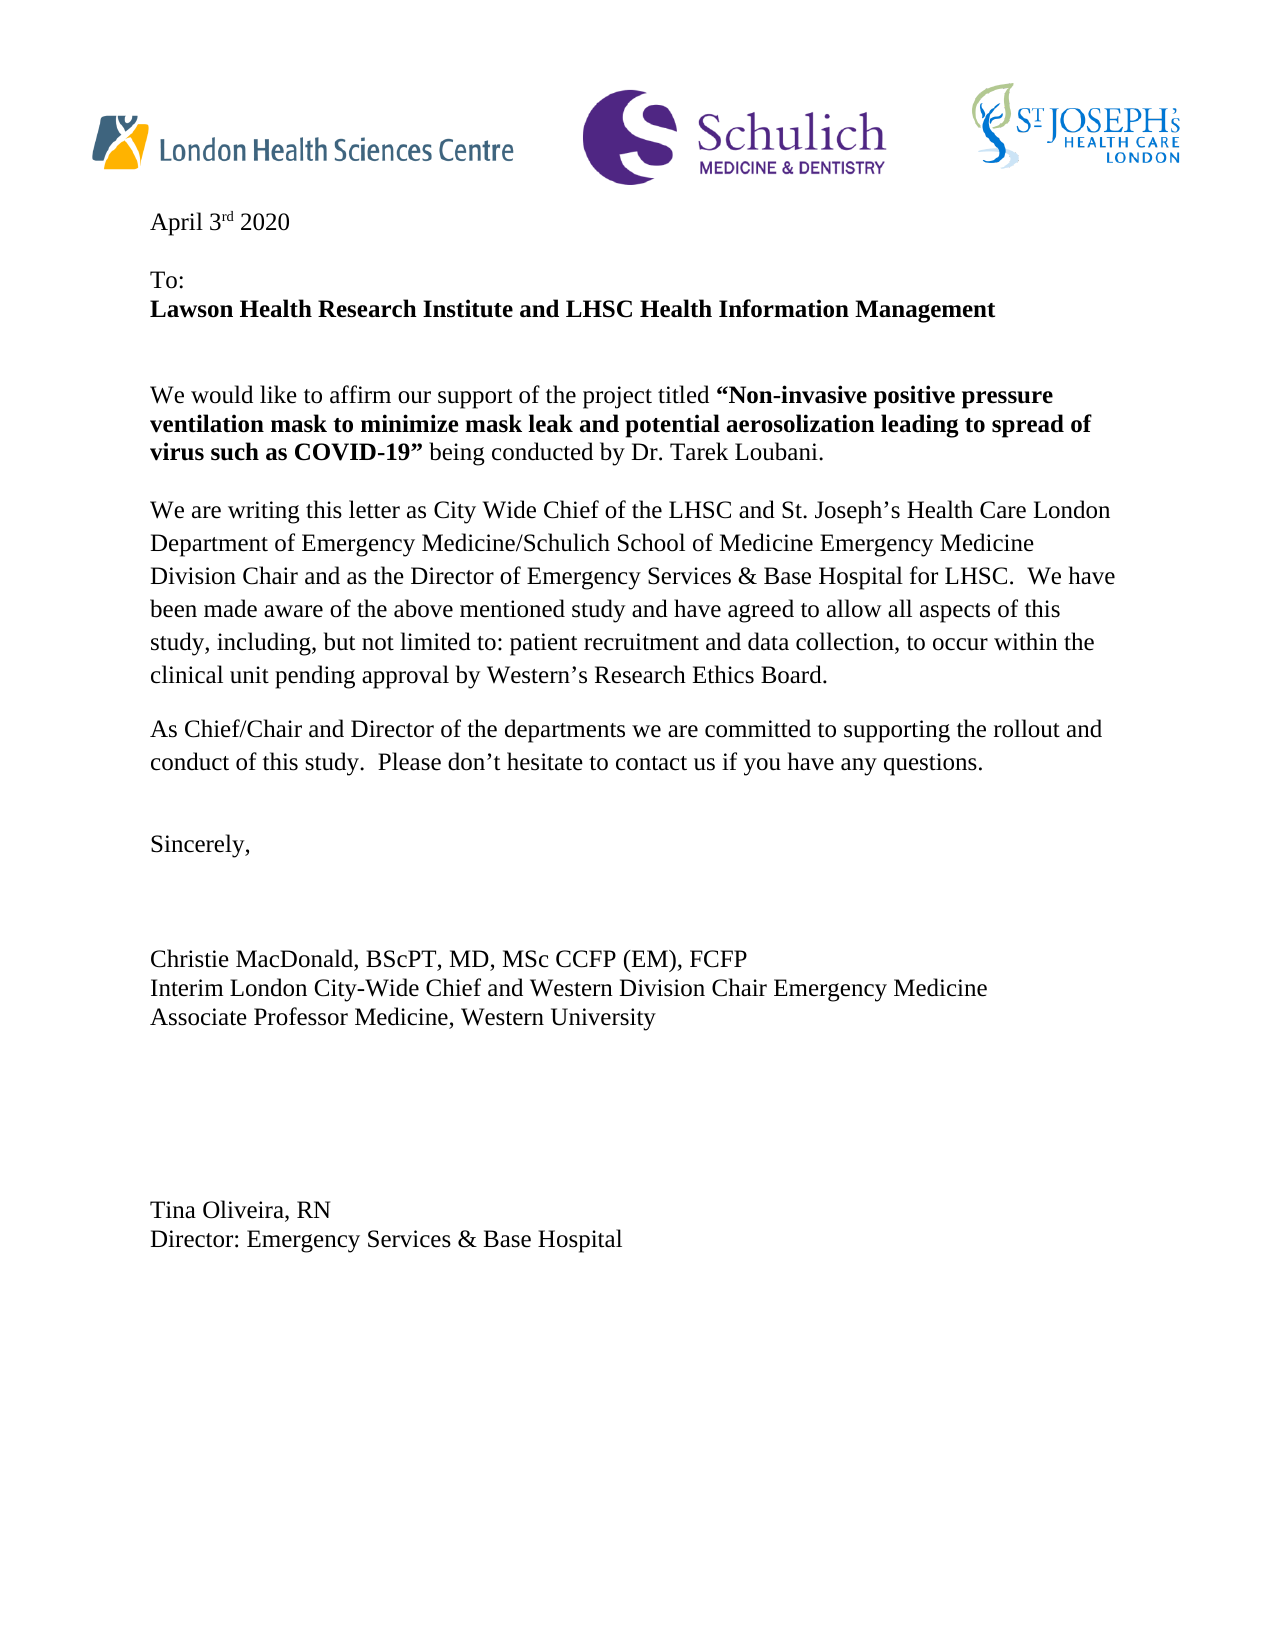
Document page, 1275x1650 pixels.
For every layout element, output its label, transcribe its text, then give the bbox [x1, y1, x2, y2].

picture [76, 99, 529, 185]
picture [947, 54, 1205, 197]
picture [571, 76, 895, 201]
text April 3rd 2020 [150, 207, 1125, 236]
text Tina Oliveira, RN [150, 1195, 1125, 1224]
text As Chief/Chair and Director of the departments we are committed to supporting the rollout and conduct of this study. Please don’t hesitate to contact us if you have any questions. [150, 714, 1125, 776]
text Interim London City-Wide Chief and Western Division Chair Emergency Medicine [150, 973, 1125, 1002]
text Lawson Health Research Institute and LHSC Health Information Management [150, 294, 1125, 322]
text We are writing this letter as City Wide Chief of the LHSC and St. Joseph’s Health Care London Department of Emergency Medicine/Schulich School of Medicine Emergency Medicine Division Chair and as the Director of Emergency Services & Base Hospital for LHSC. We have been made aware of the above mentioned study and have agreed to allow all aspects of this study, including, but not limited to: patient recruitment and data collection, to occur within the clinical unit pending approval by Western’s Research Ethics Board. [150, 495, 1125, 689]
text Associate Professor Medicine, Western University [150, 1002, 1125, 1031]
text Sincerely, [150, 829, 1125, 858]
text We would like to affirm our support of the project titled “Non-invasive positive pressure ventilation mask to minimize mask leak and potential aerosolization leading to spread of virus such as COVID-19” being conducted by Dr. Tarek Loubani. [150, 380, 1125, 466]
text To: [150, 265, 1125, 294]
text Director: Emergency Services & Base Hospital [150, 1224, 1125, 1253]
text Christie MacDonald, BScPT, MD, MSc CCFP (EM), FCFP [150, 944, 1125, 973]
